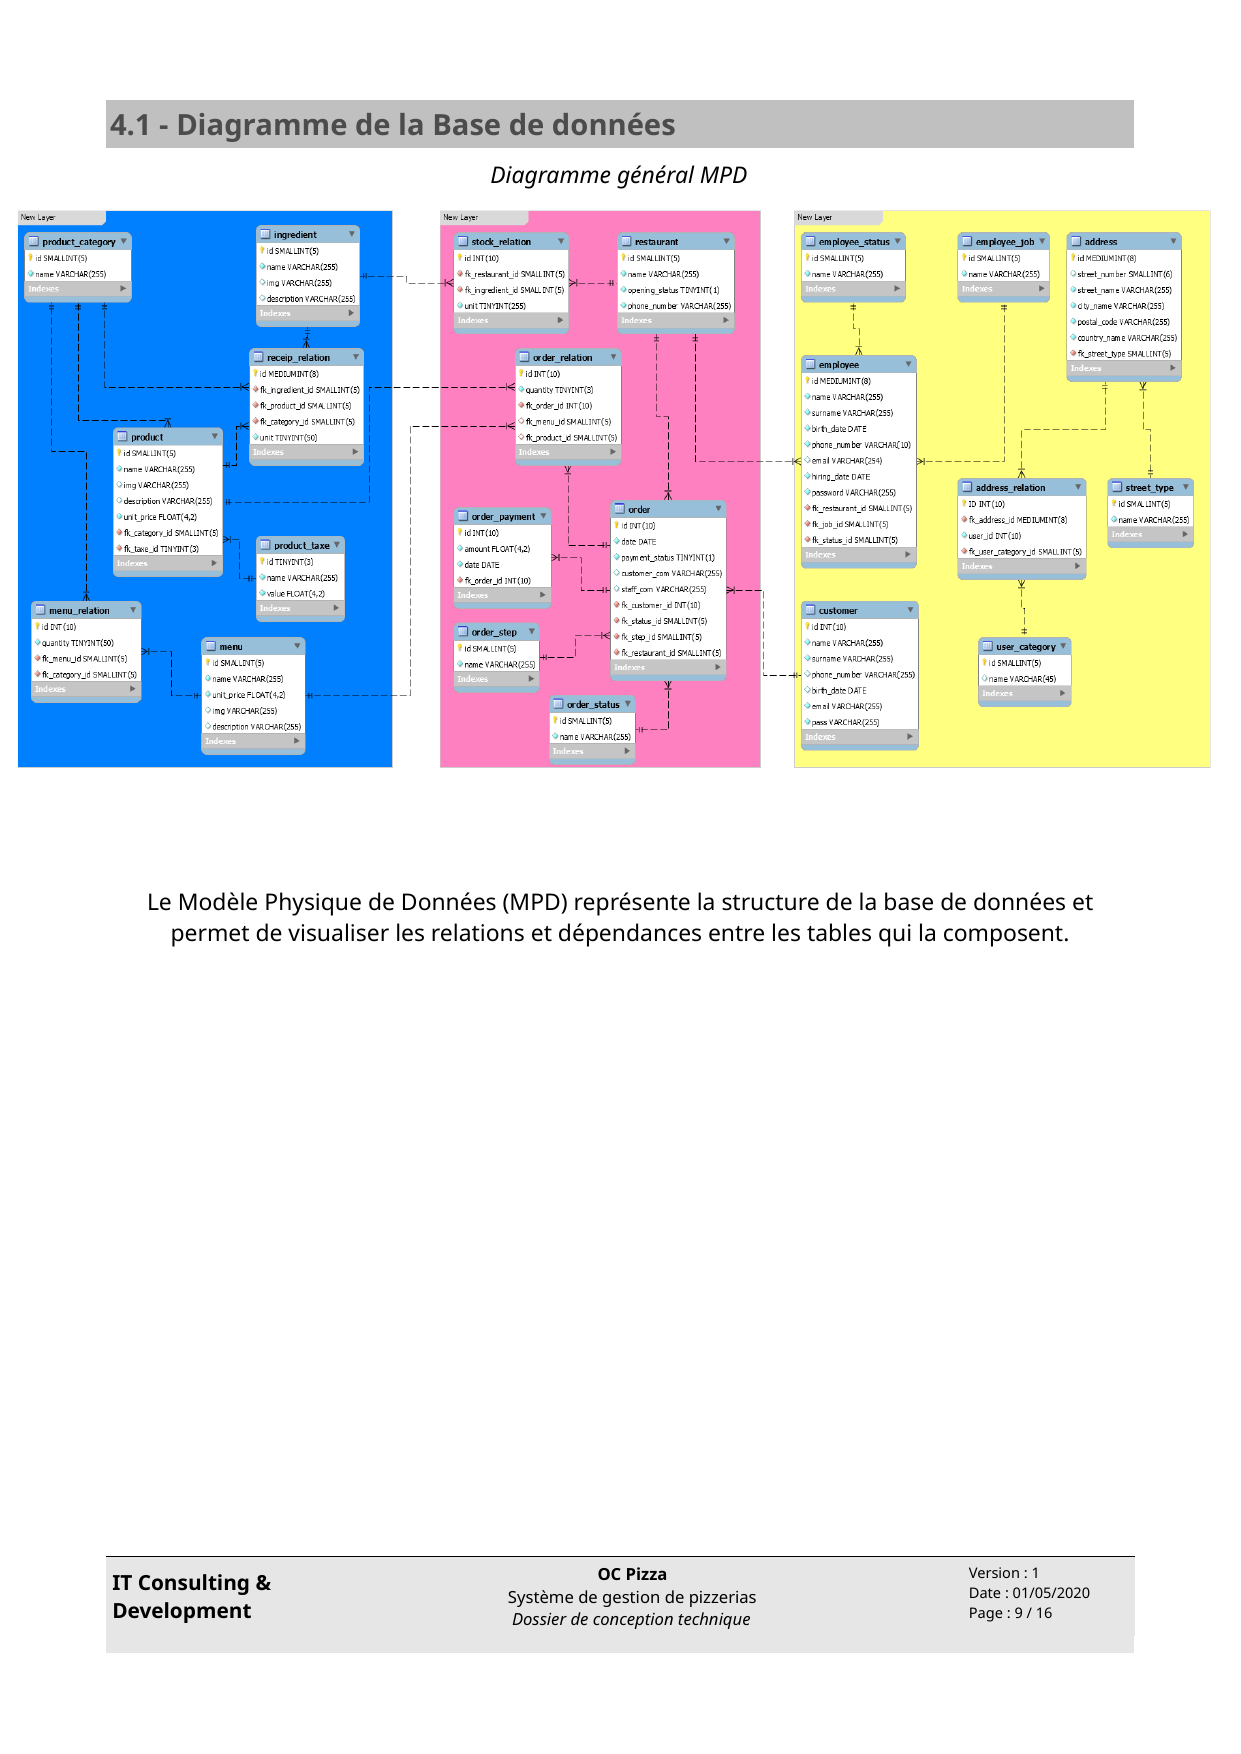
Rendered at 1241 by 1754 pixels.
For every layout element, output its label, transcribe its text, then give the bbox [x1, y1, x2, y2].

text Le Modèle Physique de Données (MPD) représente la structure de la base de données et permet de visualiser les relations et dépendances entre les tables qui la composent. [106, 886, 1134, 948]
picture [17, 203, 1223, 774]
text Diagramme général MPD [106, 159, 1134, 191]
subtitle Diagramme de la Base de données [107, 101, 1133, 147]
